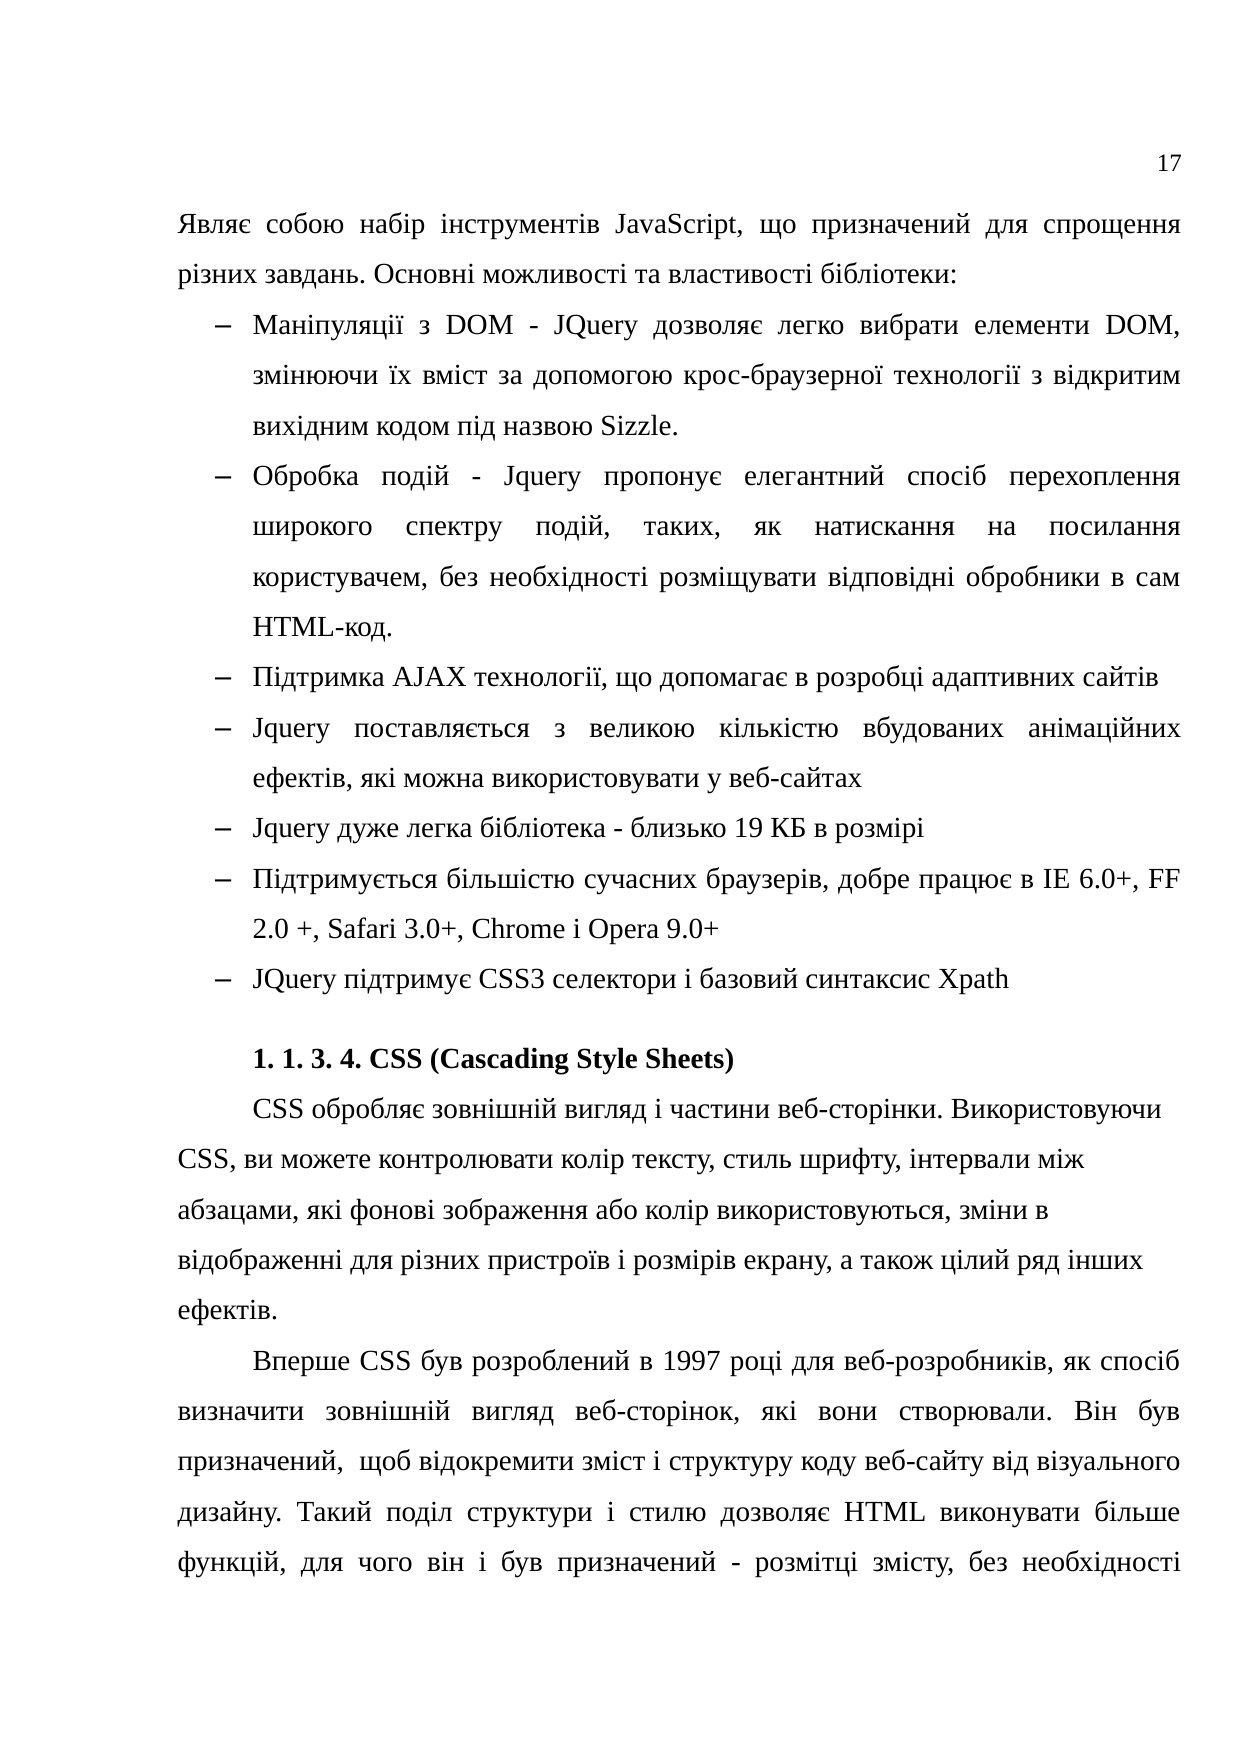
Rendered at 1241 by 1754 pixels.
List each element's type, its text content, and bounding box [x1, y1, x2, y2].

text Являє собою набір інструментів JavaScript, що призначений для спрощення різних завдань. Основні можливості та властивості бібліотеки: [177, 206, 1181, 290]
list JQuery підтримує CSS3 селектори і базовий синтаксис Xpath [215, 962, 1181, 995]
list Обробка подій - Jquery пропонує елегантний спосіб перехоплення широкого спектру подій, таких, як натискання на посилання користувачем, без необхідності розміщувати відповідні обробники в сам HTML-код. [215, 458, 1181, 643]
text Вперше CSS був розроблений в 1997 році для веб-розробників, як спосіб визначити зовнішній вигляд веб-сторінок, які вони створювали. Він був призначений, щоб відокремити зміст і структуру коду веб-сайту від візуального дизайну. Такий поділ структури і стилю дозволяє HTML виконувати більше функцій, для чого він і був призначений - розмітці змісту, без необхідності [177, 1343, 1181, 1577]
text CSS обробляє зовнішній вигляд і частини веб-сторінки. Використовуючи CSS, ви можете контролювати колір тексту, стиль шрифту, інтервали між абзацами, які фонові зображення або колір використовуються, зміни в відображенні для різних пристроїв і розмірів екрану, а також цілий ряд інших ефектів. [177, 1091, 1181, 1326]
list Підтримка AJAX технології, що допомагає в розробці адаптивних сайтів [215, 659, 1181, 693]
list Підтримується більшістю сучасних браузерів, добре працює в IE 6.0+, FF 2.0 +, Safari 3.0+, Chrome і Opera 9.0+ [215, 861, 1181, 945]
list Jquery дуже легка бібліотека - близько 19 КБ в розмірі [215, 811, 1181, 844]
list Jquery поставляється з великою кількістю вбудованих анімаційних ефектів, які можна використовувати у веб-сайтах [215, 710, 1181, 794]
subtitle 1. 1. 3. 4. CSS (Cascading Style Sheets) [177, 1041, 1181, 1074]
list Маніпуляції з DOM - JQuery дозволяє легко вибрати елементи DOM, змінюючи їх вміст за допомогою крос-браузерної технології з відкритим вихідним кодом під назвою Sizzle. [215, 307, 1181, 441]
